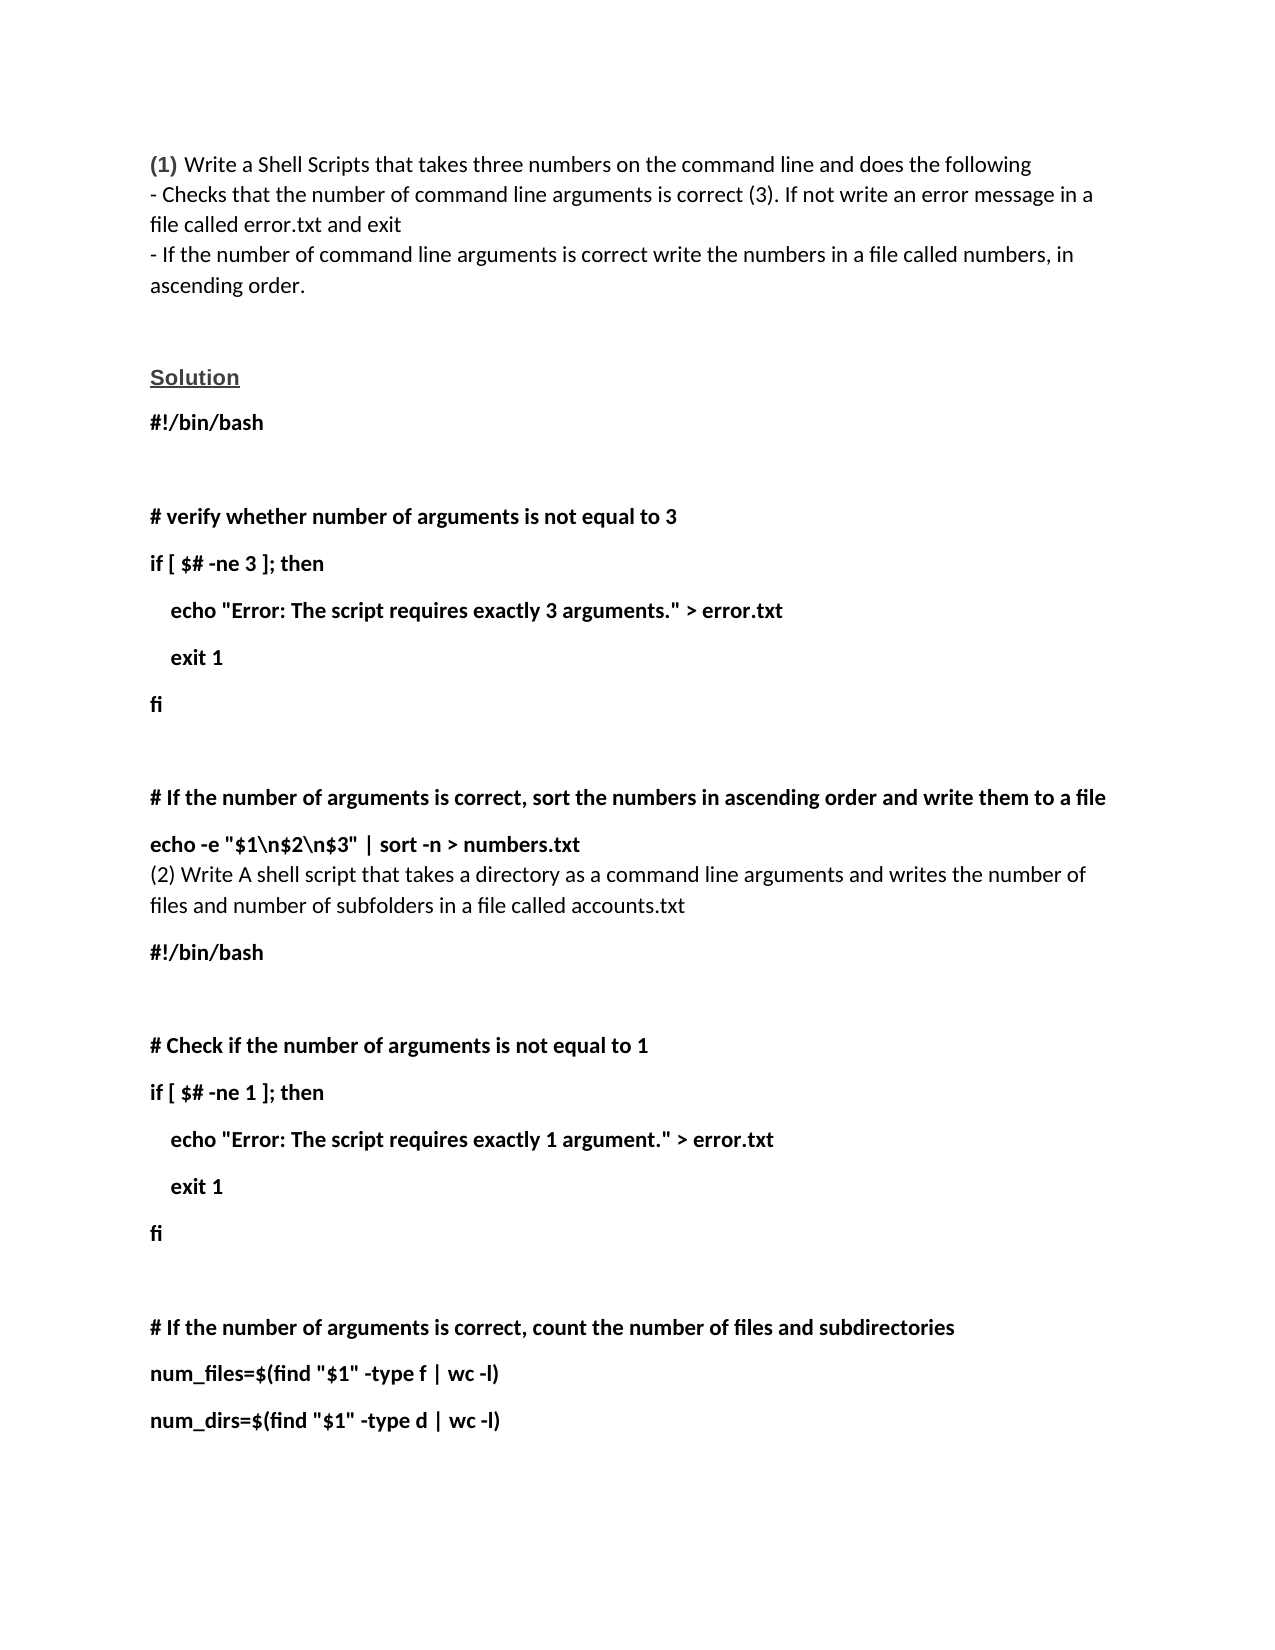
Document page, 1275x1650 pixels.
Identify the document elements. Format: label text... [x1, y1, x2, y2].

text fi [150, 1219, 1125, 1247]
text exit 1 [150, 1172, 1125, 1200]
text # verify whether number of arguments is not equal to 3 [150, 502, 1125, 530]
text # If the number of arguments is correct, count the number of files and subdirectories [150, 1313, 1125, 1341]
text echo "Error: The script requires exactly 3 arguments." > error.txt [150, 596, 1125, 624]
text # If the number of arguments is correct, sort the numbers in ascending order and write them to a file [150, 783, 1125, 811]
text #!/bin/bash [150, 938, 1125, 966]
text if [ $# -ne 3 ]; then [150, 549, 1125, 577]
text echo "Error: The script requires exactly 1 argument." > error.txt [150, 1125, 1125, 1153]
text Solution [150, 364, 1125, 390]
text fi [150, 690, 1125, 718]
text (1) Write a Shell Scripts that takes three numbers on the command line and does the following - Checks that the number of command line arguments is correct (3). If not write an error message in a file called error.txt and exit - If the number of command line arguments is correct write the numbers in a file called numbers, in ascending order. [150, 150, 1125, 299]
text # Check if the number of arguments is not equal to 1 [150, 1031, 1125, 1059]
text echo -e "$1\n$2\n$3" | sort -n > numbers.txt (2) Write A shell script that takes a directory as a command line arguments and writes the number of files and number of subfolders in a file called accounts.txt [150, 830, 1125, 919]
text num_files=$(find "$1" -type f | wc -l) [150, 1359, 1125, 1387]
text #!/bin/bash [150, 408, 1125, 436]
text exit 1 [150, 643, 1125, 671]
text if [ $# -ne 1 ]; then [150, 1078, 1125, 1106]
text num_dirs=$(find "$1" -type d | wc -l) [150, 1406, 1125, 1434]
